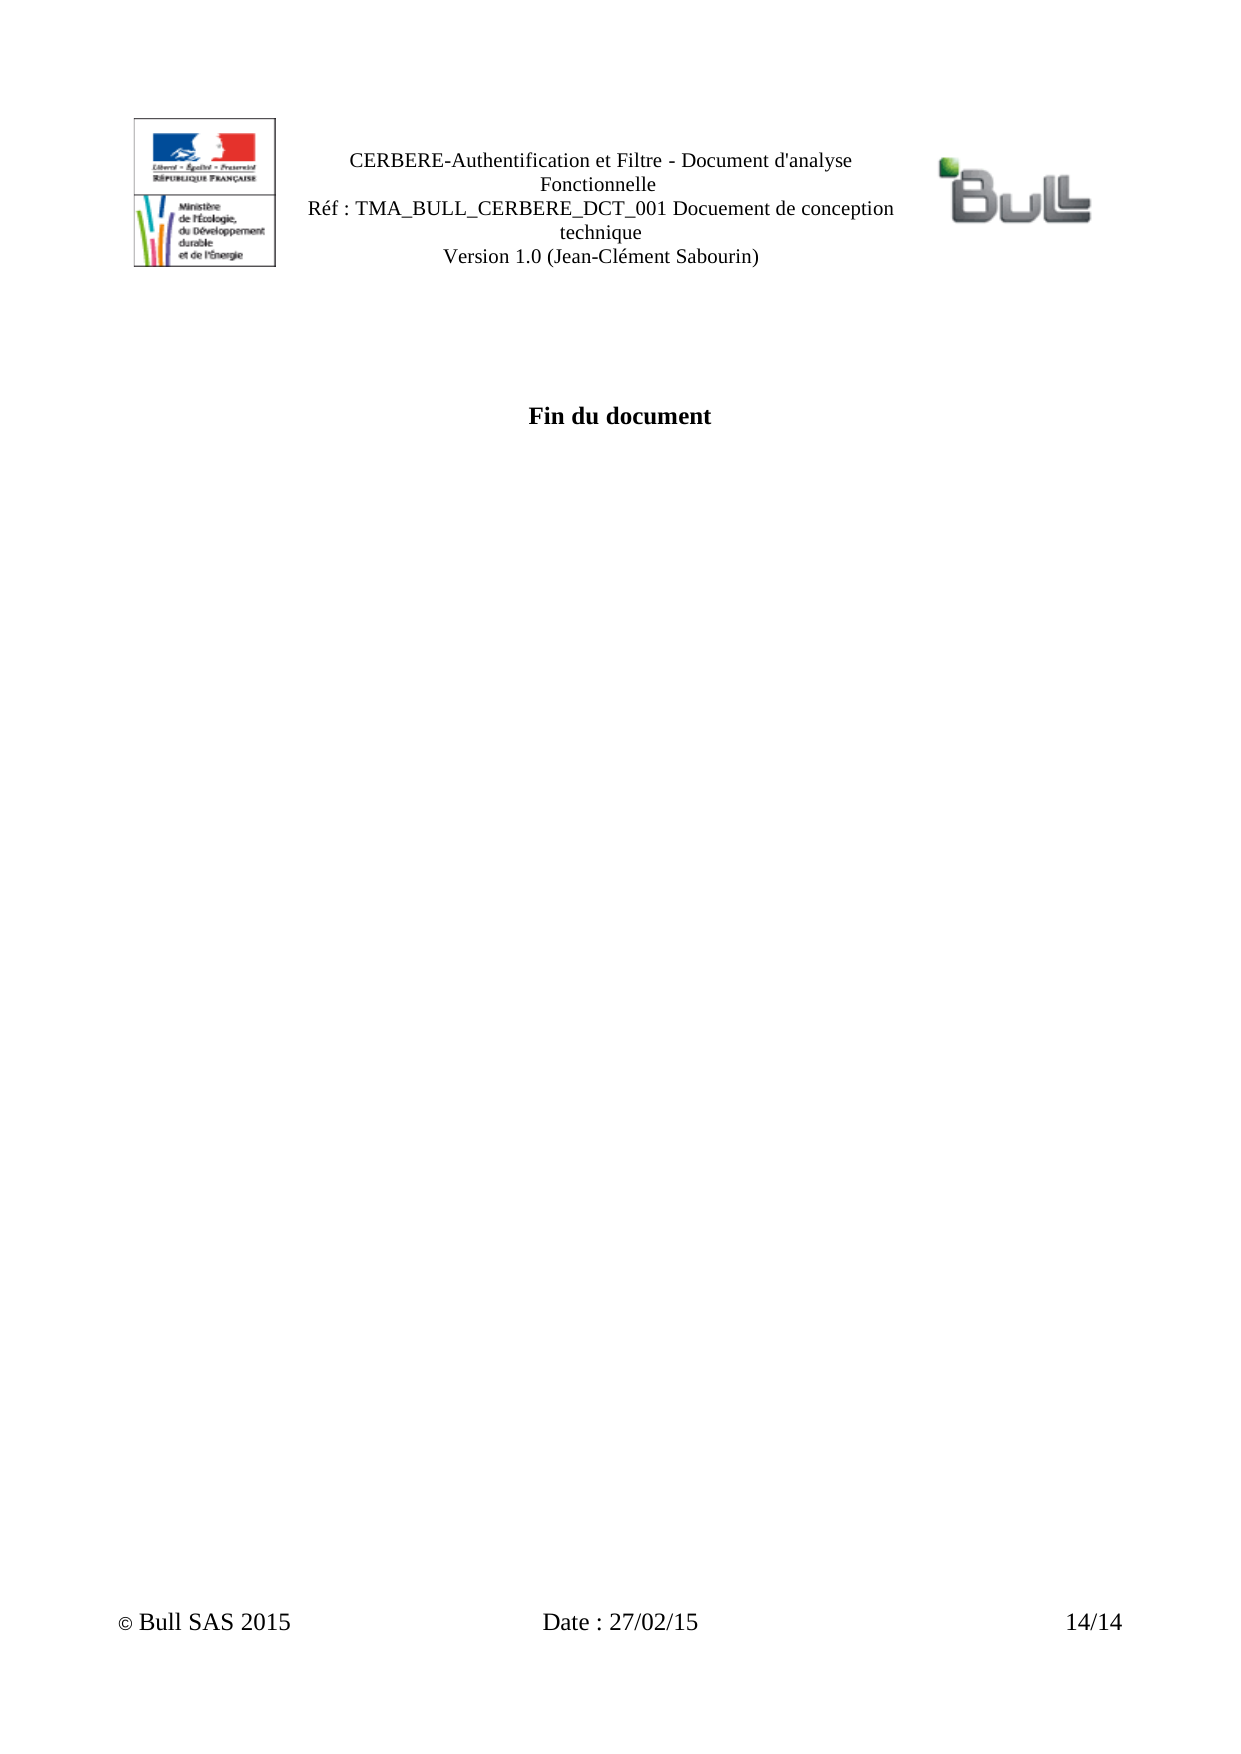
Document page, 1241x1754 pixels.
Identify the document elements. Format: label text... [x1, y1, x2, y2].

picture [932, 150, 1100, 232]
picture [133, 118, 276, 267]
text Fin du document [118, 401, 1122, 430]
